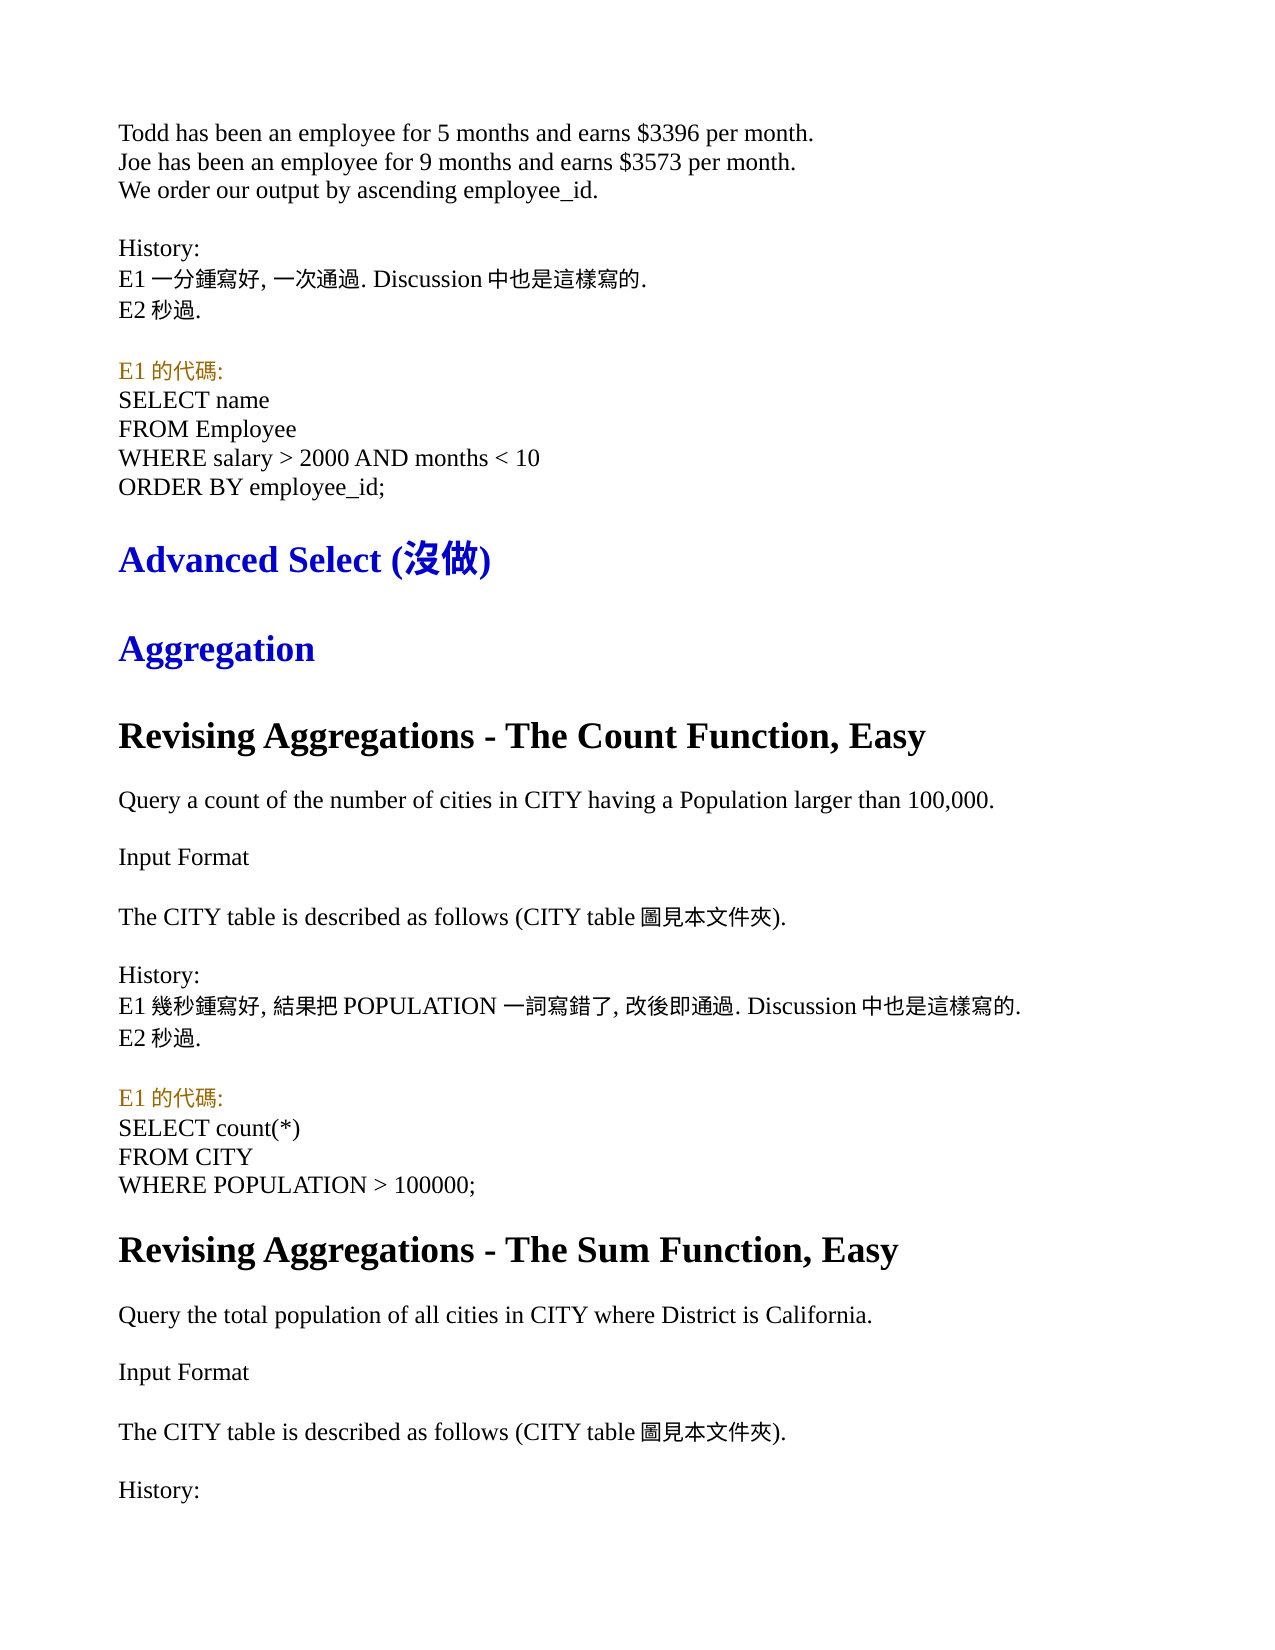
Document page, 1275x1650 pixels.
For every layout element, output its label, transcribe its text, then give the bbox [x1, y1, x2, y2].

text E2秒過. [118, 1021, 1157, 1052]
text Revising Aggregations - The Count Function, Easy [118, 713, 1157, 756]
text SELECT count(*) [118, 1113, 1157, 1142]
text We order our output by ascending employee_id. [118, 176, 1157, 204]
text Aggregation [118, 627, 1157, 670]
text E1一分鍾寫好, 一次通過. Discussion中也是這樣寫的. [118, 262, 1157, 293]
text History: [118, 1475, 1157, 1504]
text History: [118, 960, 1157, 989]
text Query a count of the number of cities in CITY having a Population larger than 100,000. [118, 785, 1157, 814]
text The CITY table is described as follows (CITY table圖見本文件夾). [118, 1415, 1157, 1446]
text WHERE POPULATION > 100000; [118, 1170, 1157, 1199]
text SELECT name [118, 386, 1157, 414]
text Input Format [118, 1357, 1157, 1386]
text Joe has been an employee for 9 months and earns $3573 per month. [118, 147, 1157, 176]
text History: [118, 233, 1157, 262]
text Input Format [118, 842, 1157, 871]
text ORDER BY employee_id; [118, 472, 1157, 501]
text E2秒過. [118, 293, 1157, 325]
text Advanced Select (沒做) [118, 529, 1157, 584]
text Todd has been an employee for 5 months and earns $3396 per month. [118, 118, 1157, 147]
text E1的代碼: [118, 354, 1157, 386]
text E1的代碼: [118, 1081, 1157, 1113]
text WHERE salary > 2000 AND months < 10 [118, 443, 1157, 472]
text Query the total population of all cities in CITY where District is California. [118, 1300, 1157, 1328]
text E1幾秒鍾寫好, 結果把POPULATION 一詞寫錯了, 改後即通過. Discussion中也是這樣寫的. [118, 989, 1157, 1021]
text Revising Aggregations - The Sum Function, Easy [118, 1228, 1157, 1271]
text FROM Employee [118, 414, 1157, 443]
text FROM CITY [118, 1142, 1157, 1170]
text The CITY table is described as follows (CITY table圖見本文件夾). [118, 900, 1157, 932]
